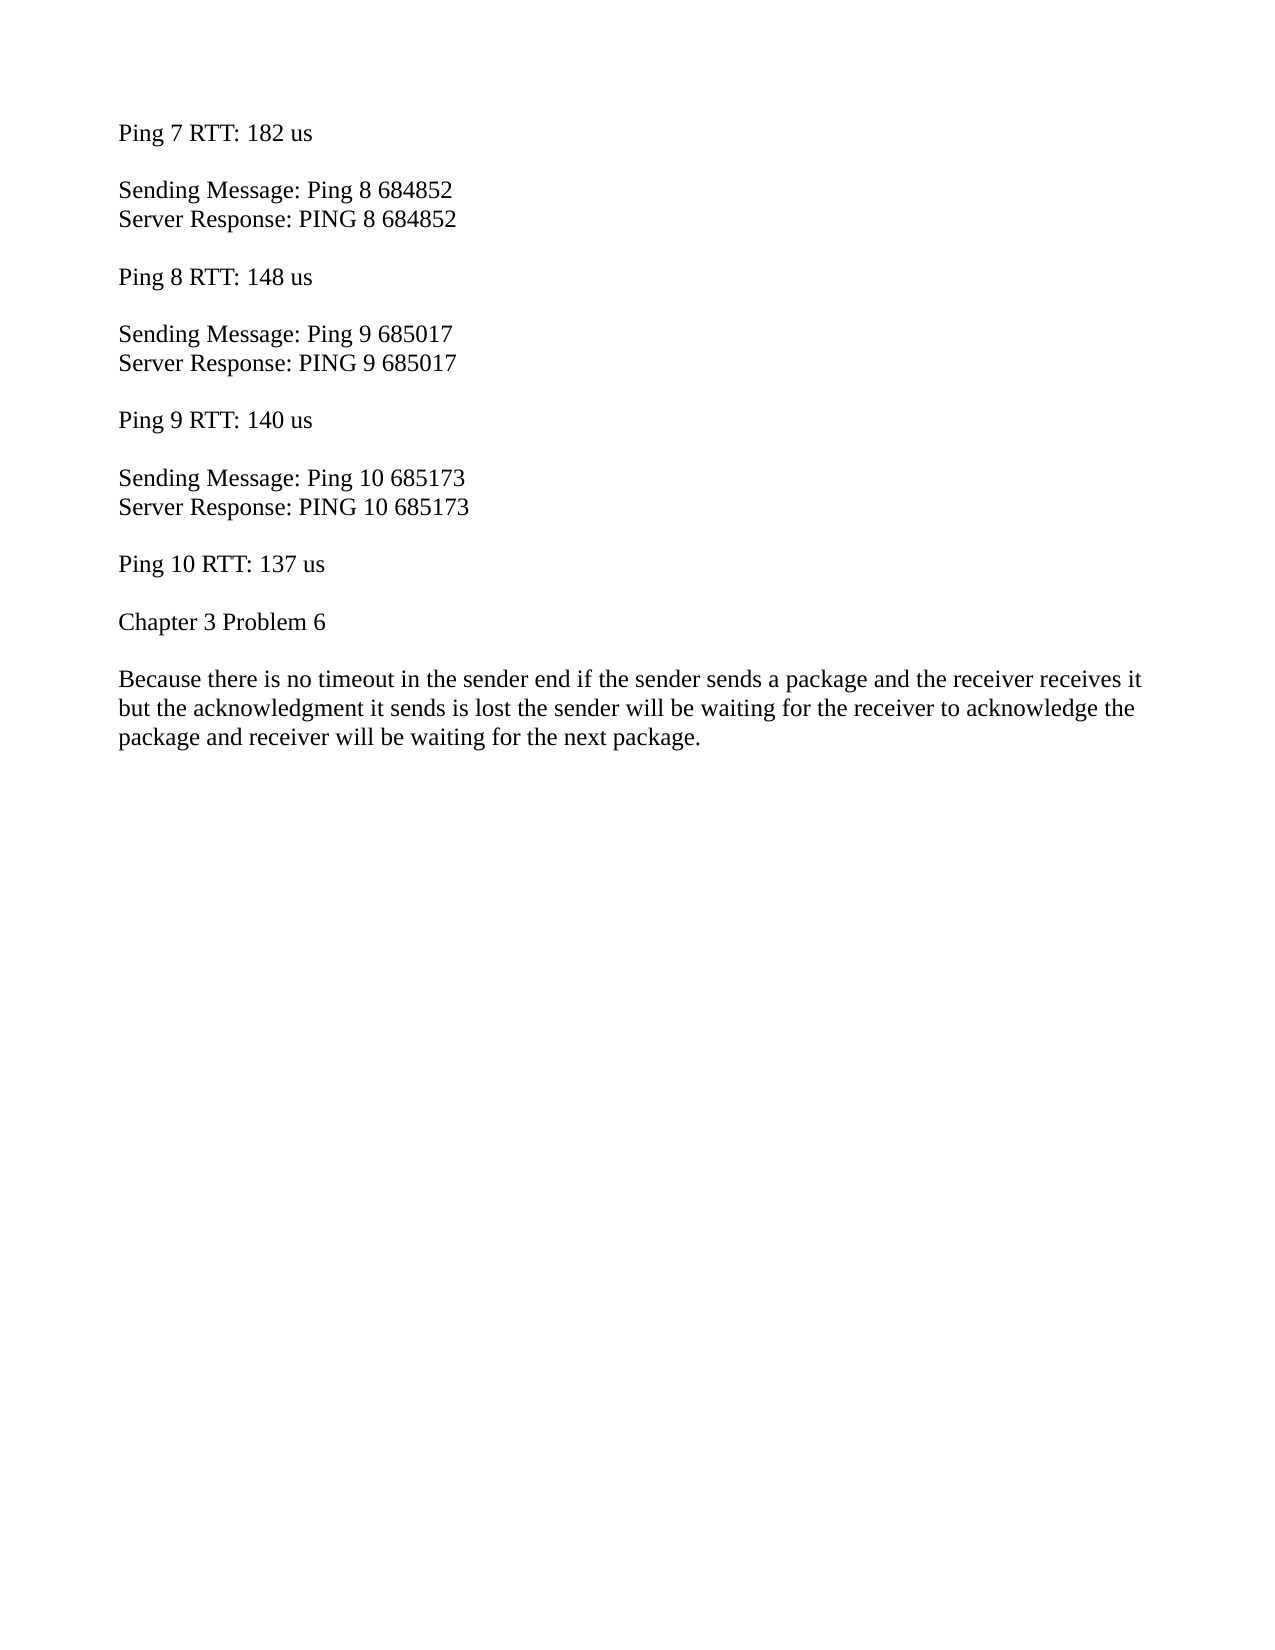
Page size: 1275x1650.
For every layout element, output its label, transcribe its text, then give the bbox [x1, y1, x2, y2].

text Ping 7 RTT: 182 us [118, 118, 1157, 147]
text Ping 8 RTT: 148 us [118, 262, 1157, 291]
text Ping 9 RTT: 140 us [118, 406, 1157, 434]
text Sending Message: Ping 8 684852 [118, 176, 1157, 204]
text Server Response: PING 8 684852 [118, 204, 1157, 233]
text Chapter 3 Problem 6 [118, 607, 1157, 636]
text Server Response: PING 9 685017 [118, 348, 1157, 377]
text Sending Message: Ping 10 685173 [118, 463, 1157, 492]
text Server Response: PING 10 685173 [118, 492, 1157, 521]
text Sending Message: Ping 9 685017 [118, 319, 1157, 348]
text Ping 10 RTT: 137 us [118, 549, 1157, 578]
text Because there is no timeout in the sender end if the sender sends a package and the receiver receives it but the acknowledgment it sends is lost the sender will be waiting for the receiver to acknowledge the package and receiver will be waiting for the next package. [118, 664, 1157, 751]
